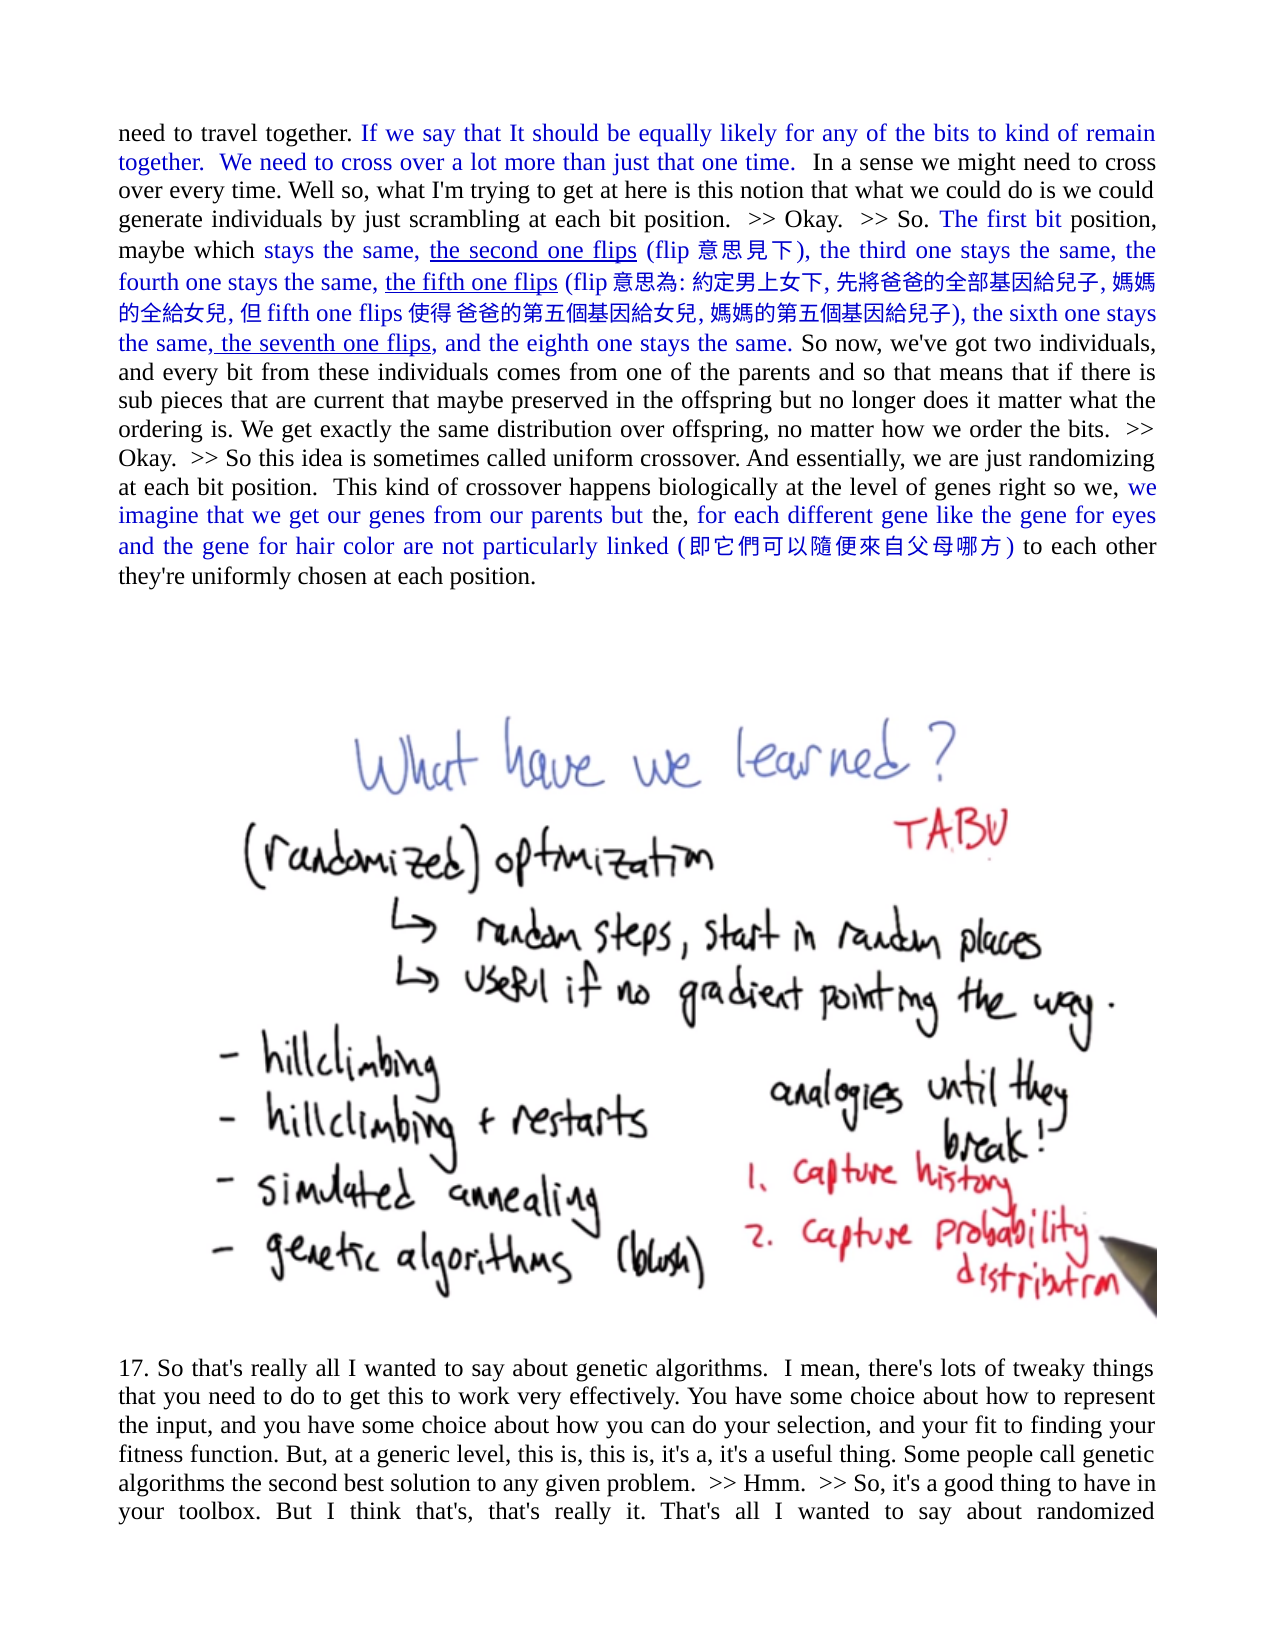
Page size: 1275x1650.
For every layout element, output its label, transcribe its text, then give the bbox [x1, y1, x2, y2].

text need to travel together. If we say that It should be equally likely for any of the bits to kind of remain together. We need to cross over a lot more than just that one time. In a sense we might need to cross over every time. Well so, what I'm trying to get at here is this notion that what we could do is we could generate individuals by just scrambling at each bit position. >> Okay. >> So. The first bit position, maybe which stays the same, the second one flips (flip意思見下), the third one stays the same, the fourth one stays the same, the fifth one flips (flip意思為: 約定男上女下, 先將爸爸的全部基因給兒子, 媽媽的全給女兒, 但fifth one flips使得 爸爸的第五個基因給女兒, 媽媽的第五個基因給兒子), the sixth one stays the same, the seventh one flips, and the eighth one stays the same. So now, we've got two individuals, and every bit from these individuals comes from one of the parents and so that means that if there is sub pieces that are current that maybe preserved in the offspring but no longer does it matter what the ordering is. We get exactly the same distribution over offspring, no matter how we order the bits. >> Okay. >> So this idea is sometimes called uniform crossover. And essentially, we are just randomizing at each bit position. This kind of crossover happens biologically at the level of genes right so we, we imagine that we get our genes from our parents but the, for each different gene like the gene for eyes and the gene for hair color are not particularly linked (即它們可以隨便來自父母哪方) to each other they're uniformly chosen at each position. [118, 118, 1157, 590]
picture [118, 704, 1157, 1324]
text 17. So that's really all I wanted to say about genetic algorithms. I mean, there's lots of tweaky things that you need to do to get this to work very effectively. You have some choice about how to represent the input, and you have some choice about how you can do your selection, and your fit to finding your fitness function. But, at a generic level, this is, this is, it's a, it's a useful thing. Some people call genetic algorithms the second best solution to any given problem. >> Hmm. >> So, it's a good thing to have in your toolbox. But I think that's, that's really it. That's all I wanted to say about randomized [118, 1353, 1157, 1525]
